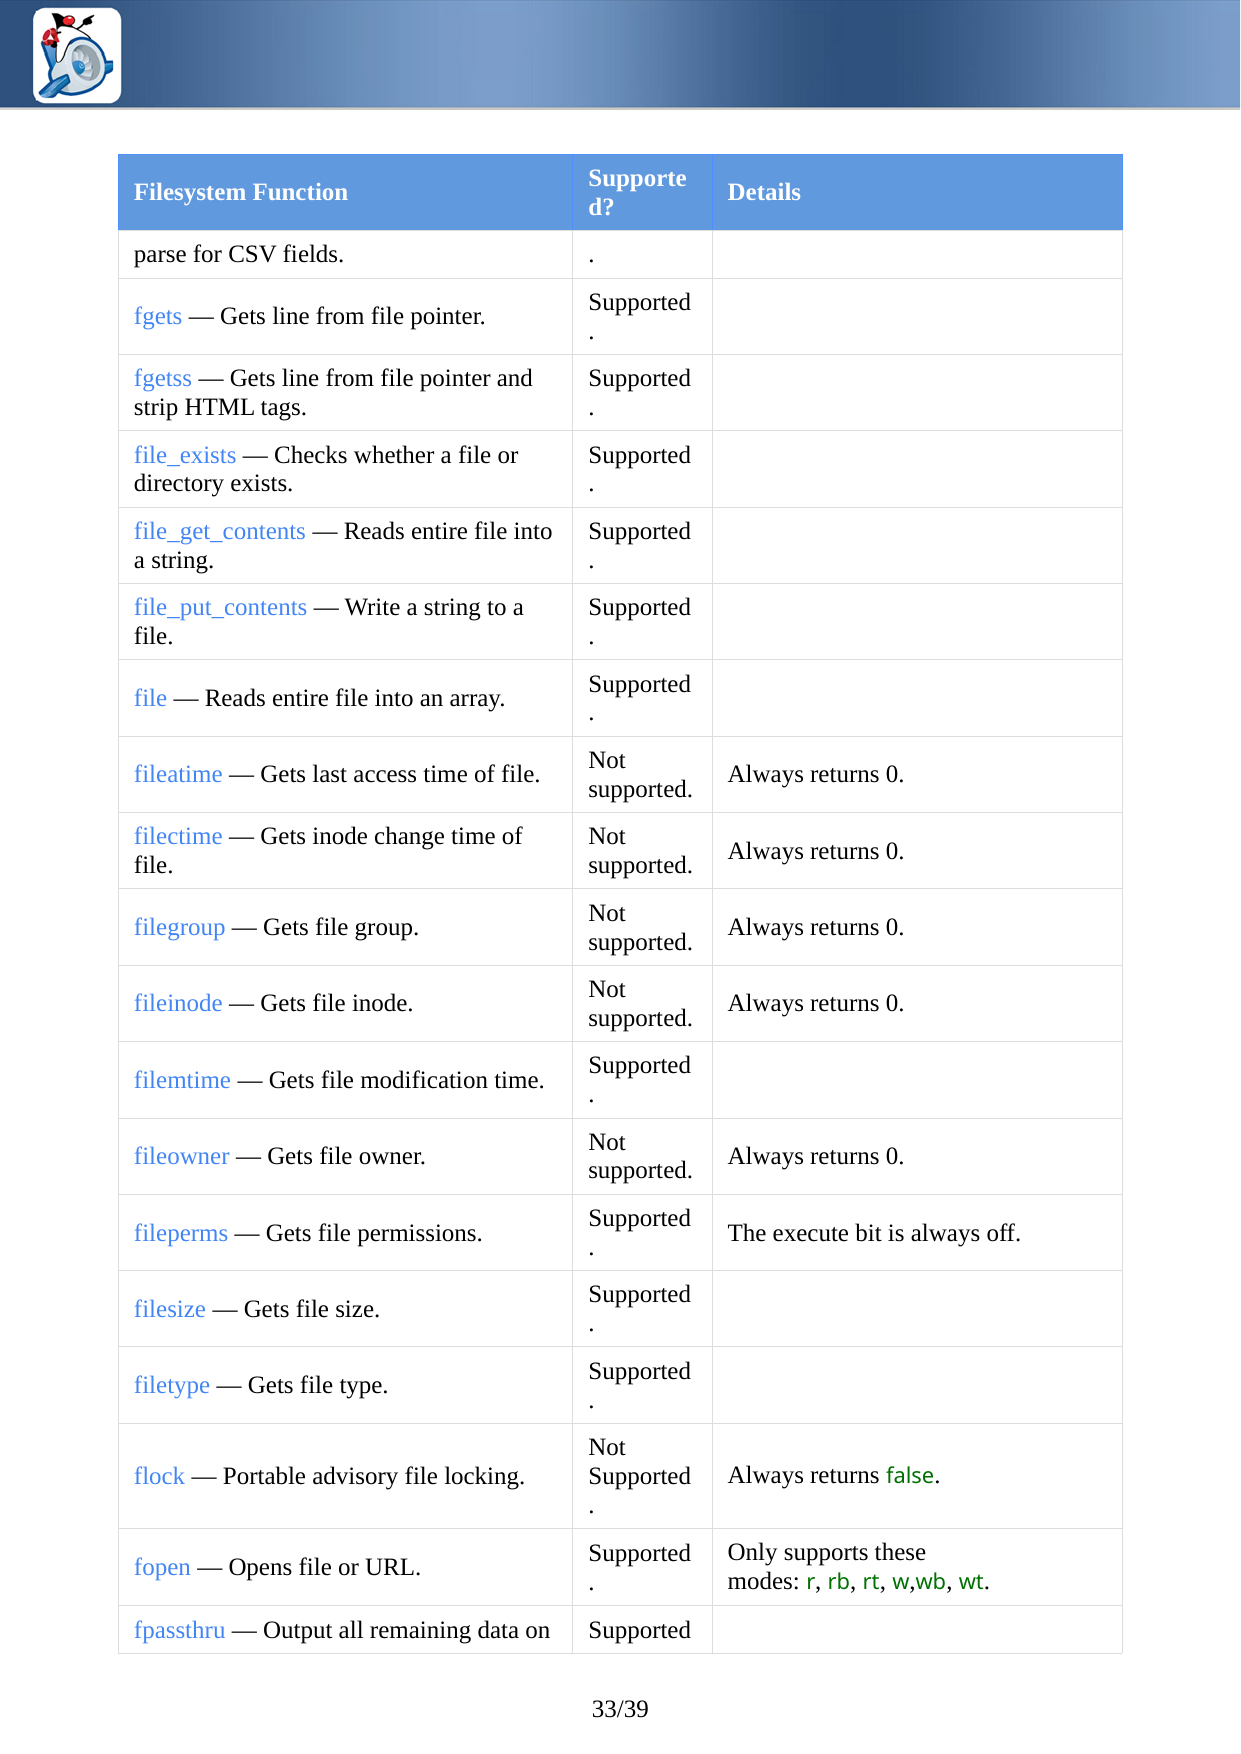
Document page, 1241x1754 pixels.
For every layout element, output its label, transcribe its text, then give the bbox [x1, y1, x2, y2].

table_cell . [573, 231, 712, 277]
table_cell Supported. [573, 1042, 712, 1117]
table_cell Supported. [573, 660, 712, 736]
table_cell filegroup — Gets file group. [119, 889, 572, 965]
table_cell parse for CSV fields. [119, 231, 572, 277]
table_cell file_put_contents — Write a string to a file. [119, 584, 572, 659]
table_cell Not supported. [573, 966, 712, 1041]
table_cell flock — Portable advisory file locking. [119, 1424, 572, 1528]
picture [0, 0, 1241, 110]
table_cell [713, 1347, 1122, 1423]
table_cell fileinode — Gets file inode. [119, 966, 572, 1041]
table_cell Not supported. [573, 813, 712, 888]
table_cell Not supported. [573, 1119, 712, 1194]
table_cell Only supports these modes: r, rb, rt, w,wb, wt. [713, 1529, 1122, 1605]
table_cell Always returns 0. [713, 966, 1122, 1041]
table_cell fopen — Opens file or URL. [119, 1529, 572, 1605]
table_cell [713, 508, 1122, 583]
table_cell filemtime — Gets file modification time. [119, 1042, 572, 1117]
table_cell fpassthru — Output all remaining data on [119, 1606, 572, 1653]
table_cell filesize — Gets file size. [119, 1271, 572, 1346]
table_cell Always returns 0. [713, 737, 1122, 812]
table_cell file_exists — Checks whether a file or directory exists. [119, 431, 572, 507]
table_header Details [713, 155, 1122, 230]
table_cell Always returns 0. [713, 1119, 1122, 1194]
table_cell [713, 660, 1122, 736]
table_cell Supported. [573, 508, 712, 583]
table_cell file_get_contents — Reads entire file into a string. [119, 508, 572, 583]
table_cell Supported. [573, 584, 712, 659]
table_cell Always returns 0. [713, 813, 1122, 888]
table_cell [713, 1042, 1122, 1117]
table_cell [713, 231, 1122, 277]
table_cell filetype — Gets file type. [119, 1347, 572, 1423]
table_cell Supported. [573, 1271, 712, 1346]
table_cell Not supported. [573, 889, 712, 965]
table_cell Supported. [573, 1347, 712, 1423]
table_cell fileatime — Gets last access time of file. [119, 737, 572, 812]
table_cell filectime — Gets inode change time of file. [119, 813, 572, 888]
table_cell Not supported. [573, 737, 712, 812]
table_cell [713, 279, 1122, 354]
table_header Filesystem Function [119, 155, 572, 230]
table_cell [713, 1606, 1122, 1653]
table_cell Supported. [573, 431, 712, 507]
table_cell The execute bit is always off. [713, 1195, 1122, 1270]
table_cell Always returns false. [713, 1424, 1122, 1528]
table_cell Supported. [573, 1529, 712, 1605]
table_cell fgetss — Gets line from file pointer and strip HTML tags. [119, 355, 572, 430]
table_cell [713, 1271, 1122, 1346]
table_cell Supported. [573, 1195, 712, 1270]
table_cell [713, 584, 1122, 659]
table_cell [713, 355, 1122, 430]
table_cell Not Supported. [573, 1424, 712, 1528]
table_cell Supported. [573, 279, 712, 354]
table_cell Supported. [573, 355, 712, 430]
table_cell Always returns 0. [713, 889, 1122, 965]
table_cell fileperms — Gets file permissions. [119, 1195, 572, 1270]
table_cell [713, 431, 1122, 507]
table_cell fgets — Gets line from file pointer. [119, 279, 572, 354]
table_cell file — Reads entire file into an array. [119, 660, 572, 736]
table_cell Supported [573, 1606, 712, 1653]
table_header Supported? [573, 155, 712, 230]
table_cell fileowner — Gets file owner. [119, 1119, 572, 1194]
